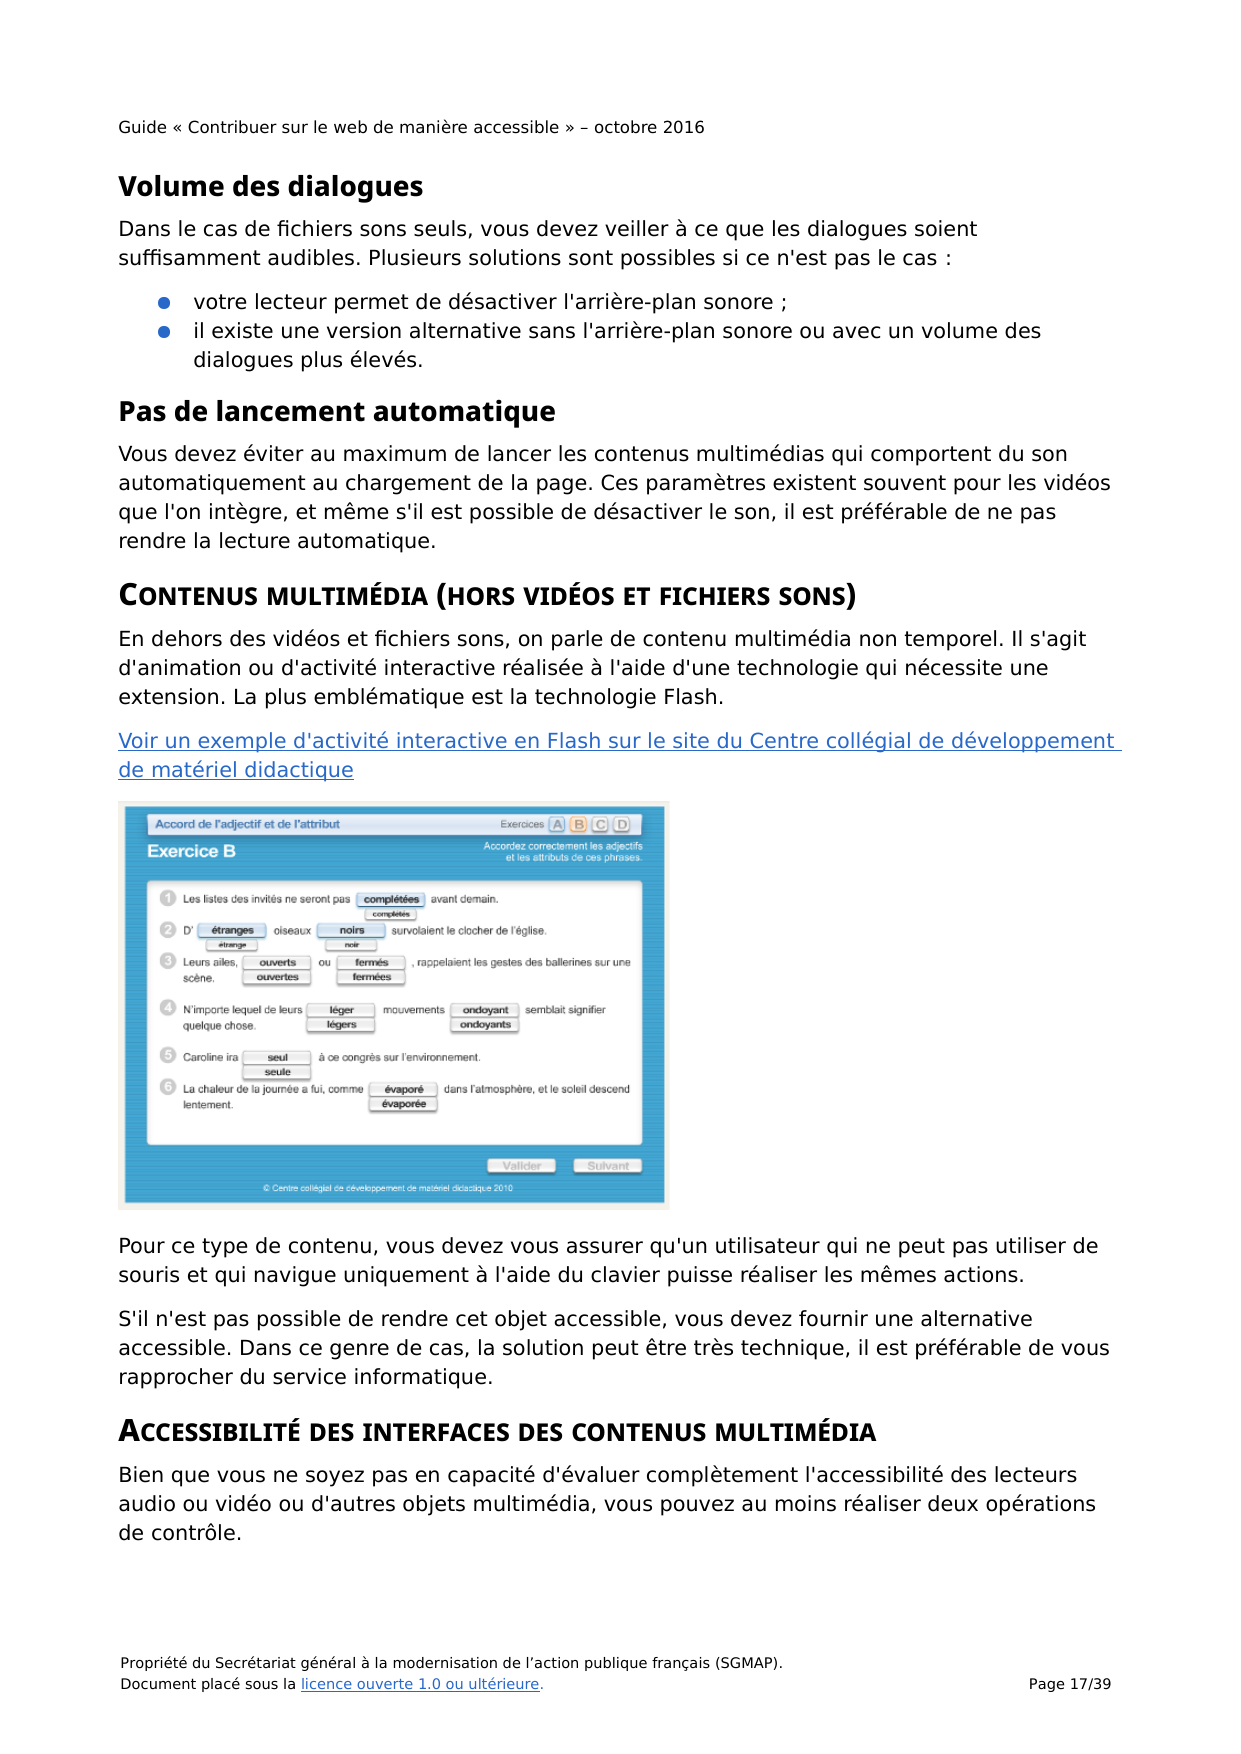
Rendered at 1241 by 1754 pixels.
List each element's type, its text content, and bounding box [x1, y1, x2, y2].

subtitle Accessibilité des interfaces des contenus multimédia [118, 1408, 1122, 1450]
picture [118, 801, 670, 1210]
subtitle Volume des dialogues [118, 167, 1122, 205]
text Dans le cas de fichiers sons seuls, vous devez veiller à ce que les dialogues soient suffisamment audibles. Plusieurs solutions sont possibles si ce n'est pas le cas : [118, 217, 1122, 271]
text Pour ce type de contenu, vous devez vous assurer qu'un utilisateur qui ne peut pas utiliser de souris et qui navigue uniquement à l'aide du clavier puisse réaliser les mêmes actions. [118, 1234, 1122, 1287]
text En dehors des vidéos et fichiers sons, on parle de contenu multimédia non temporel. Il s'agit d'animation ou d'activité interactive réalisée à l'aide d'une technologie qui nécessite une extension. La plus emblématique est la technologie Flash. [118, 627, 1122, 709]
subtitle Pas de lancement automatique [118, 392, 1122, 429]
text Bien que vous ne soyez pas en capacité d'évaluer complètement l'accessibilité des lecteurs audio ou vidéo ou d'autres objets multimédia, vous pouvez au moins réaliser deux opérations de contrôle. [118, 1463, 1122, 1545]
text de matériel didactique [118, 751, 1122, 782]
text Voir un exemple d'activité interactive en Flash sur le site du Centre collégial de développement [118, 729, 1122, 750]
list votre lecteur permet de désactiver l'arrière-plan sonore ; [156, 290, 1122, 314]
subtitle Contenus multimédia (hors vidéos et fichiers sons) [118, 573, 1122, 614]
text S'il n'est pas possible de rendre cet objet accessible, vous devez fournir une alternative accessible. Dans ce genre de cas, la solution peut être très technique, il est préférable de vous rapprocher du service informatique. [118, 1307, 1122, 1389]
list il existe une version alternative sans l'arrière-plan sonore ou avec un volume des dialogues plus élevés. [156, 319, 1122, 372]
text Vous devez éviter au maximum de lancer les contenus multimédias qui comportent du son automatiquement au chargement de la page. Ces paramètres existent souvent pour les vidéos que l'on intègre, et même s'il est possible de désactiver le son, il est préférable de ne pas rendre la lecture automatique. [118, 442, 1122, 553]
